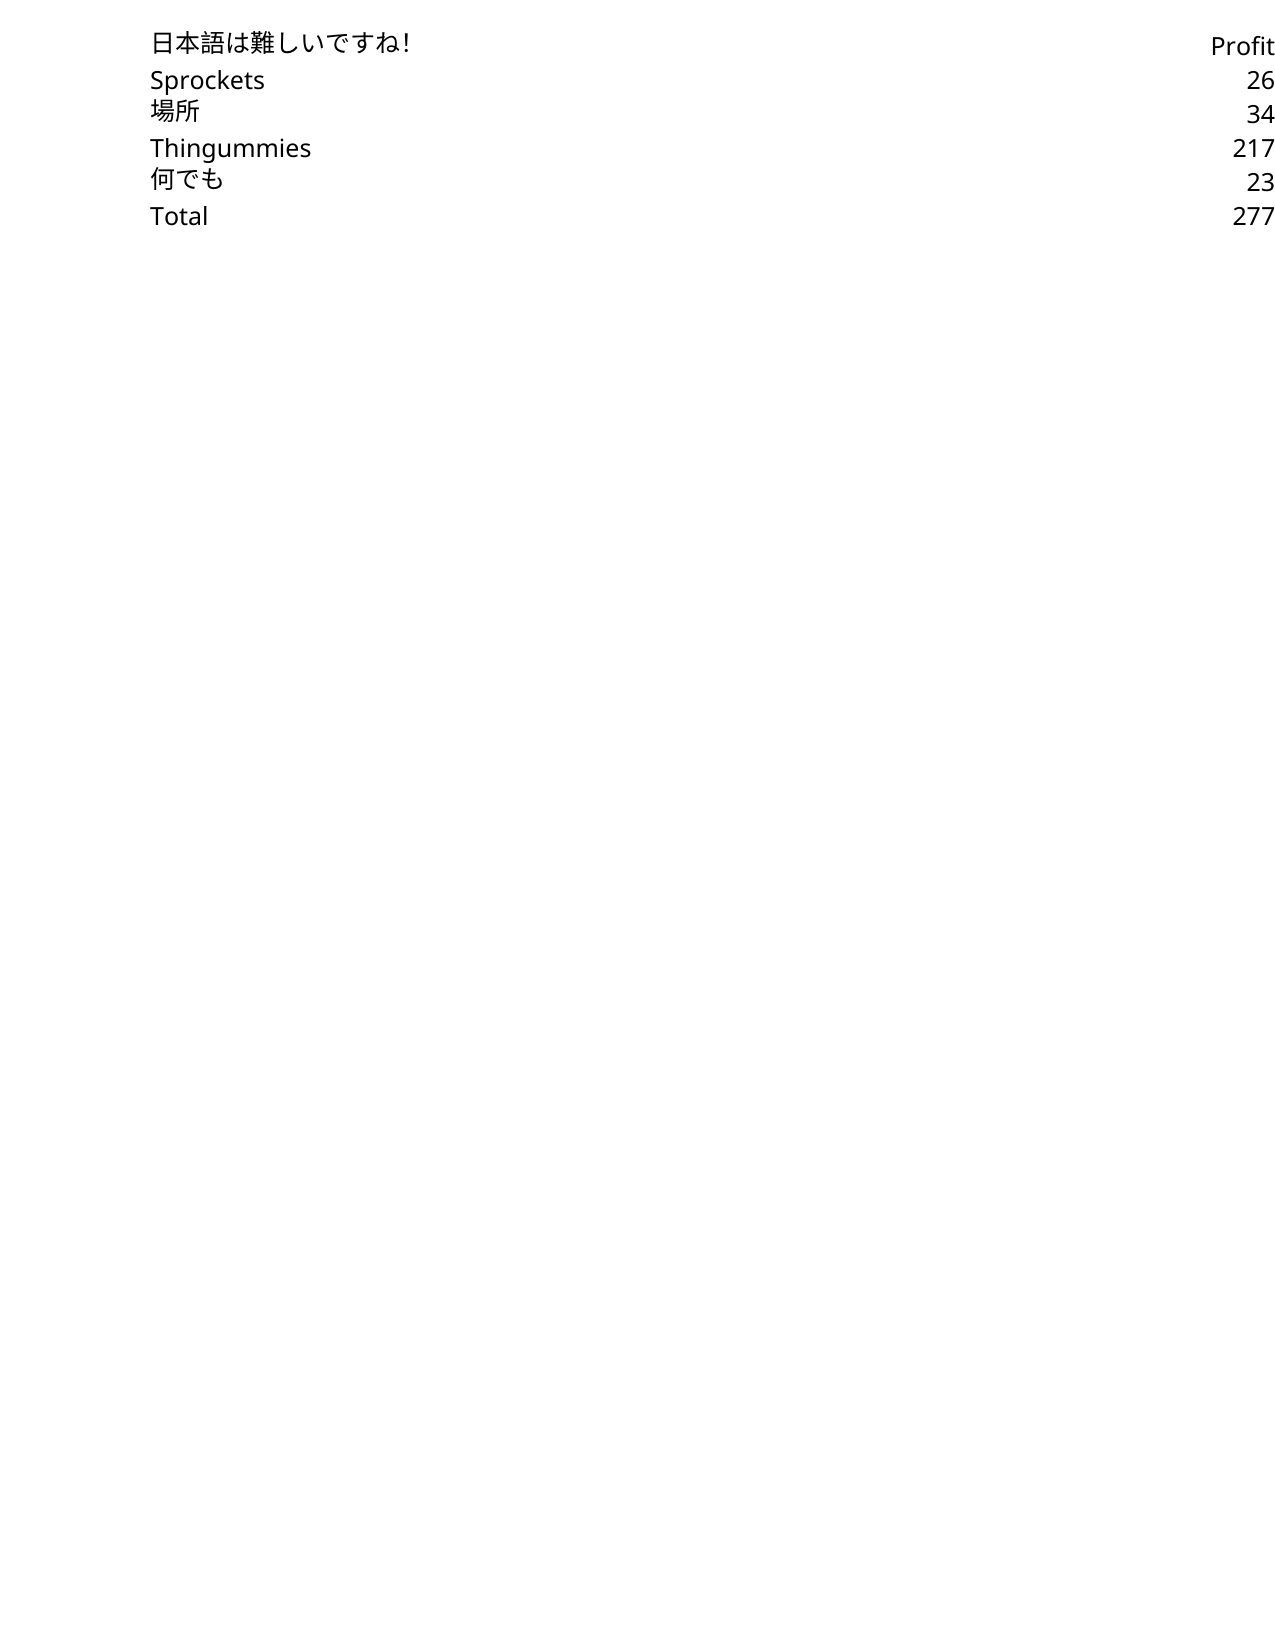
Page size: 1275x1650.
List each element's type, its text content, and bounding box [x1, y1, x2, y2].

table_cell 何でも [150, 165, 712, 199]
table_cell 217 [713, 131, 1275, 165]
table_cell 日本語は難しいですね！ [150, 29, 712, 63]
table_cell 277 [713, 199, 1275, 233]
table_cell Total [150, 199, 712, 233]
table_cell 26 [713, 63, 1275, 97]
table_header [150, 0, 712, 29]
table_cell Thingummies [150, 131, 712, 165]
table_cell 34 [713, 97, 1275, 131]
table_cell 場所 [150, 97, 712, 131]
table_cell Sprockets [150, 63, 712, 97]
table_cell Profit [713, 29, 1275, 63]
table_cell 23 [713, 165, 1275, 199]
table_cell [150, 233, 712, 262]
